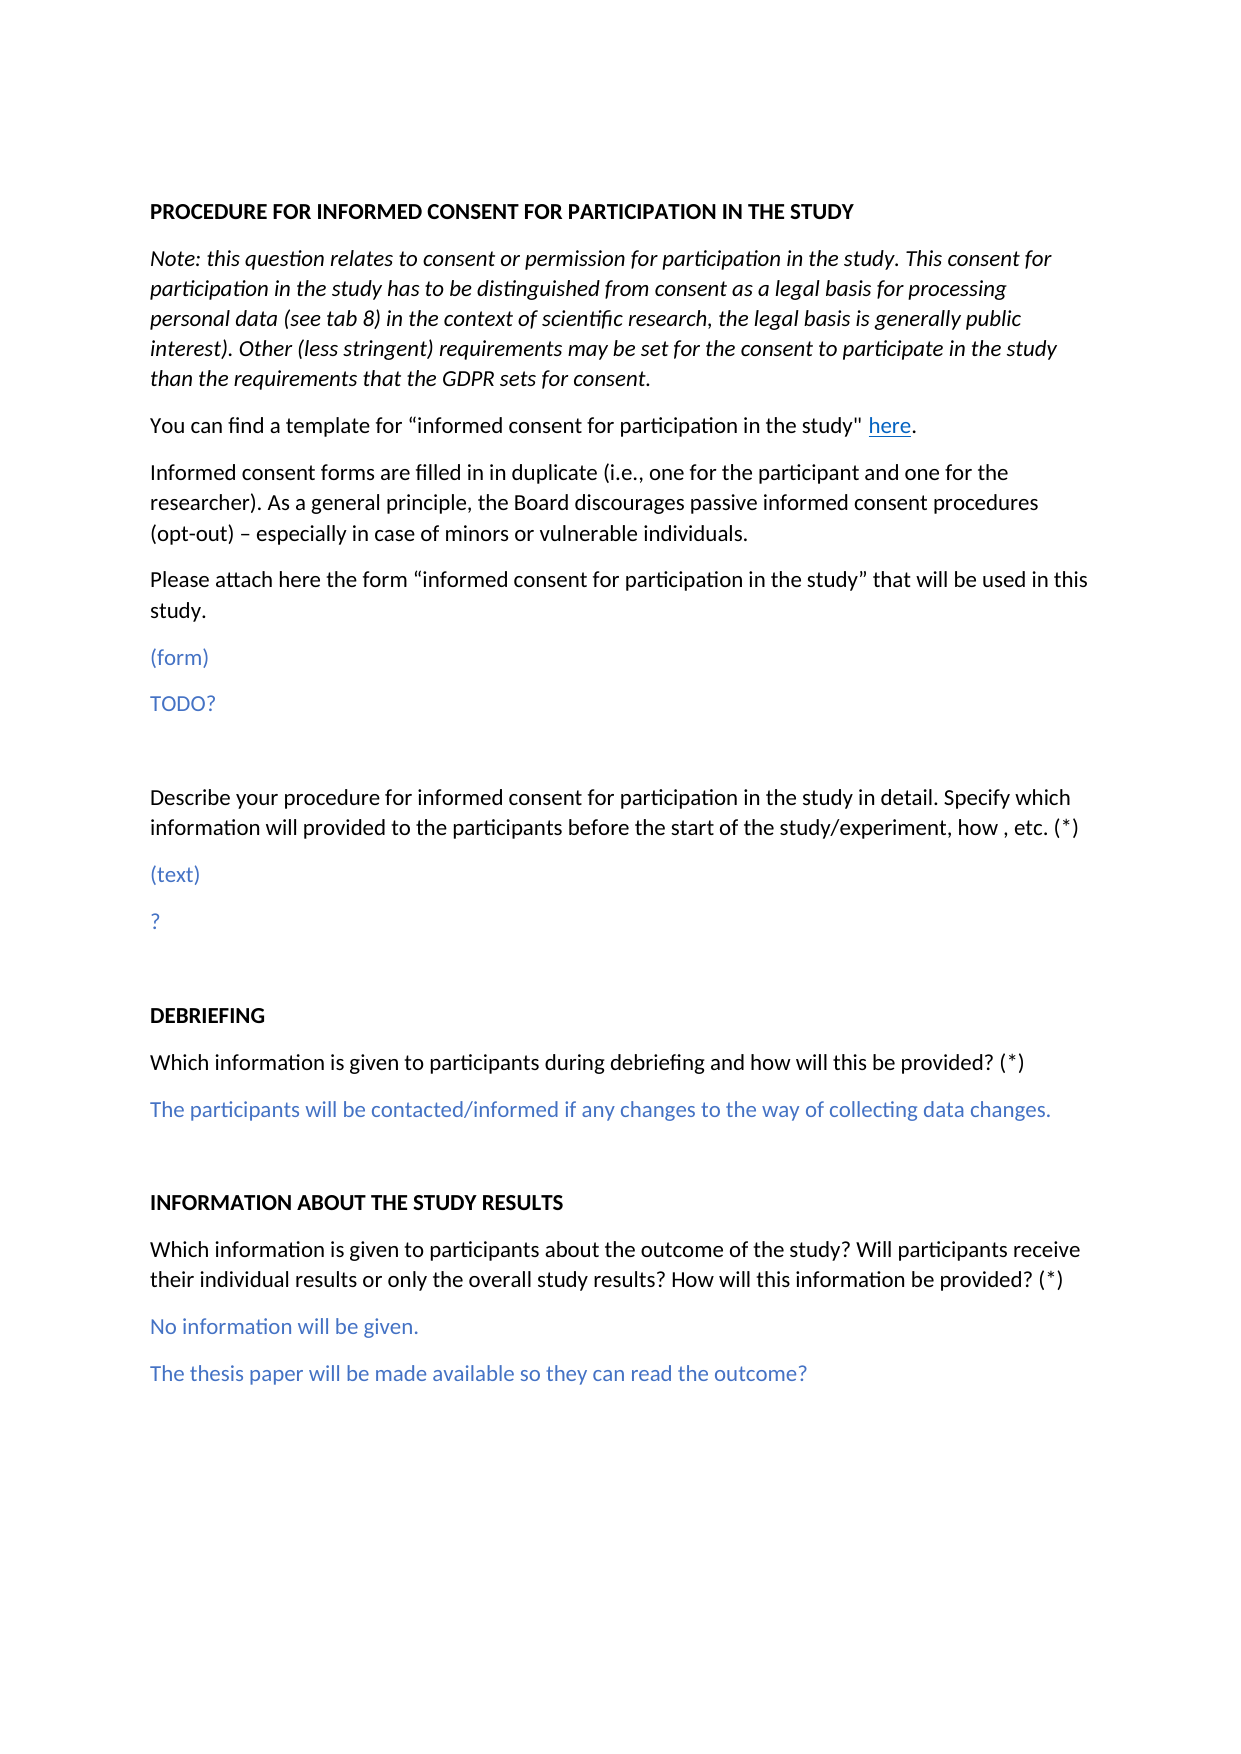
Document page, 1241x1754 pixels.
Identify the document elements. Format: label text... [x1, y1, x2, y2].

text The participants will be contacted/informed if any changes to the way of collecting data changes. [150, 1095, 1090, 1123]
text You can find a template for “informed consent for participation in the study" here. [150, 411, 1090, 439]
text (form) [150, 643, 1090, 671]
text Describe your procedure for informed consent for participation in the study in detail. Specify which information will provided to the participants before the start of the study/experiment, how , etc. (*) [150, 783, 1090, 842]
text ? [150, 907, 1090, 935]
text DEBRIEFING [150, 1001, 1090, 1029]
text PROCEDURE FOR INFORMED CONSENT FOR PARTICIPATION IN THE STUDY [150, 197, 1090, 225]
text INFORMATION ABOUT THE STUDY RESULTS [150, 1188, 1090, 1217]
text No information will be given. [150, 1312, 1090, 1341]
text Please attach here the form “informed consent for participation in the study” that will be used in this study. [150, 566, 1090, 624]
text Informed consent forms are filled in in duplicate (i.e., one for the participant and one for the researcher). As a general principle, the Board discourages passive informed consent procedures (opt-out) – especially in case of minors or vulnerable individuals. [150, 458, 1090, 547]
text Which information is given to participants during debriefing and how will this be provided? (*) [150, 1048, 1090, 1076]
text (text) [150, 860, 1090, 888]
text The thesis paper will be made available so they can read the outcome? [150, 1359, 1090, 1387]
text Note: this question relates to consent or permission for participation in the study. This consent for participation in the study has to be distinguished from consent as a legal basis for processing personal data (see tab 8) in the context of scientific research, the legal basis is generally public interest). Other (less stringent) requirements may be set for the consent to participate in the study than the requirements that the GDPR sets for consent. [150, 244, 1090, 393]
text Which information is given to participants about the outcome of the study? Will participants receive their individual results or only the overall study results? How will this information be provided? (*) [150, 1235, 1090, 1294]
text TODO? [150, 689, 1090, 718]
